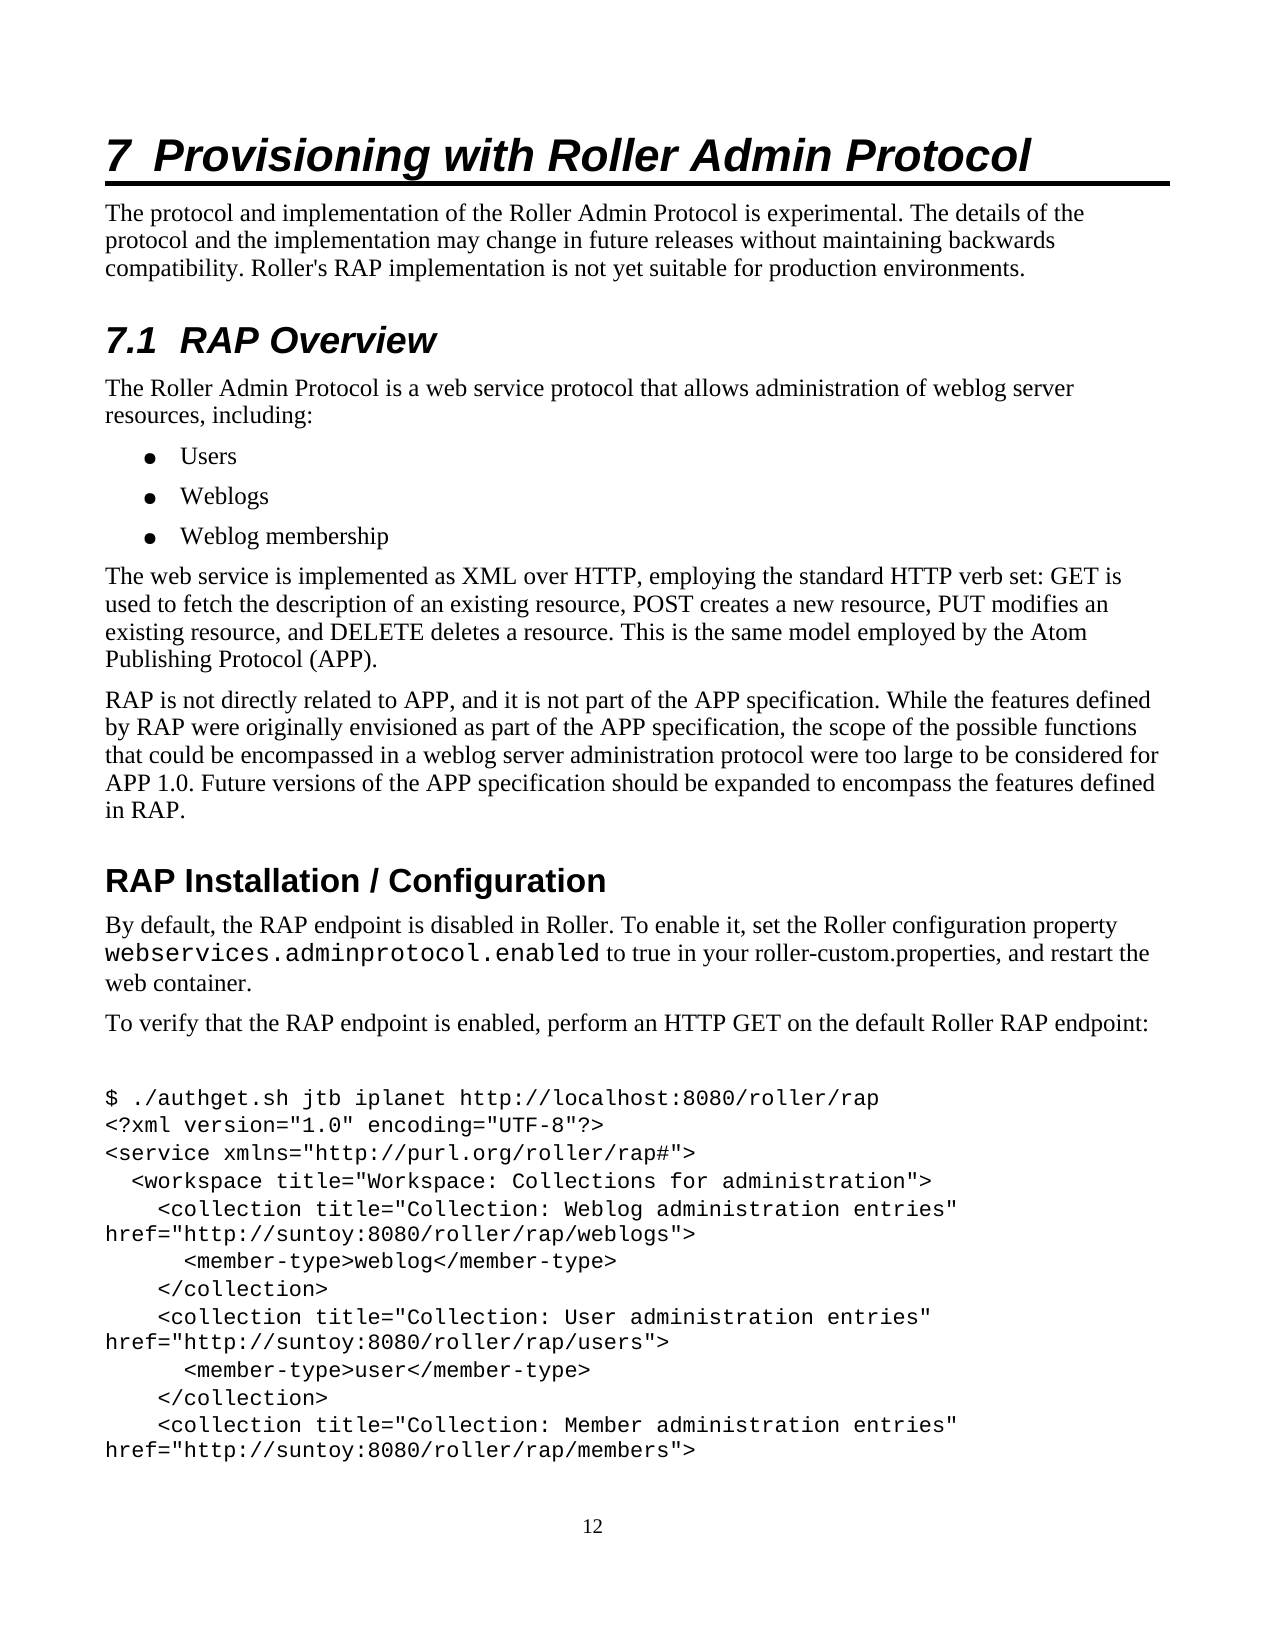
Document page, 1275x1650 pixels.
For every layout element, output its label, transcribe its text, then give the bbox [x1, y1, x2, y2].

text </collection> [105, 1387, 1170, 1412]
text <collection title="Collection: Weblog administration entries" href="http://suntoy:8080/roller/rap/weblogs"> [105, 1198, 1170, 1248]
text To verify that the RAP endpoint is enabled, perform an HTTP GET on the default Roller RAP endpoint: [105, 1009, 1170, 1037]
text <?xml version="1.0" encoding="UTF-8"?> [105, 1115, 1170, 1139]
text <collection title="Collection: User administration entries" href="http://suntoy:8080/roller/rap/users"> [105, 1306, 1170, 1356]
text </collection> [105, 1278, 1170, 1303]
text <collection title="Collection: Member administration entries" href="http://suntoy:8080/roller/rap/members"> [105, 1414, 1170, 1464]
subtitle RAP Installation / Configuration [105, 862, 1170, 899]
text The web service is implemented as XML over HTTP, employing the standard HTTP verb set: GET is used to fetch the description of an existing resource, POST creates a new resource, PUT modifies an existing resource, and DELETE deletes a resource. This is the same model employed by the Atom Publishing Protocol (APP). [105, 562, 1170, 673]
text The Roller Admin Protocol is a web service protocol that allows administration of weblog server resources, including: [105, 374, 1170, 429]
text RAP is not directly related to APP, and it is not part of the APP specification. While the features defined by RAP were originally envisioned as part of the APP specification, the scope of the possible functions that could be encompassed in a weblog server administration protocol were too large to be considered for APP 1.0. Future versions of the APP specification should be expanded to encompass the features defined in RAP. [105, 686, 1170, 824]
list Users [142, 442, 1170, 469]
text <member-type>user</member-type> [105, 1359, 1170, 1384]
text By default, the RAP endpoint is disabled in Roller. To enable it, set the Roller configuration property webservices.adminprotocol.enabled to true in your roller-custom.properties, and restart the web container. [105, 912, 1170, 997]
list Weblog membership [142, 522, 1170, 550]
subtitle RAP Overview [105, 319, 1170, 361]
text The protocol and implementation of the Roller Admin Protocol is experimental. The details of the protocol and the implementation may change in future releases without maintaining backwards compatibility. Roller's RAP implementation is not yet suitable for production environments. [105, 199, 1170, 282]
text <member-type>weblog</member-type> [105, 1251, 1170, 1276]
list Weblogs [142, 482, 1170, 510]
text <workspace title="Workspace: Collections for administration"> [105, 1170, 1170, 1195]
text <service xmlns="http://purl.org/roller/rap#"> [105, 1142, 1170, 1167]
text $ ./authget.sh jtb iplanet http://localhost:8080/roller/rap [105, 1087, 1170, 1112]
subtitle Provisioning with Roller Admin Protocol [105, 130, 1170, 181]
